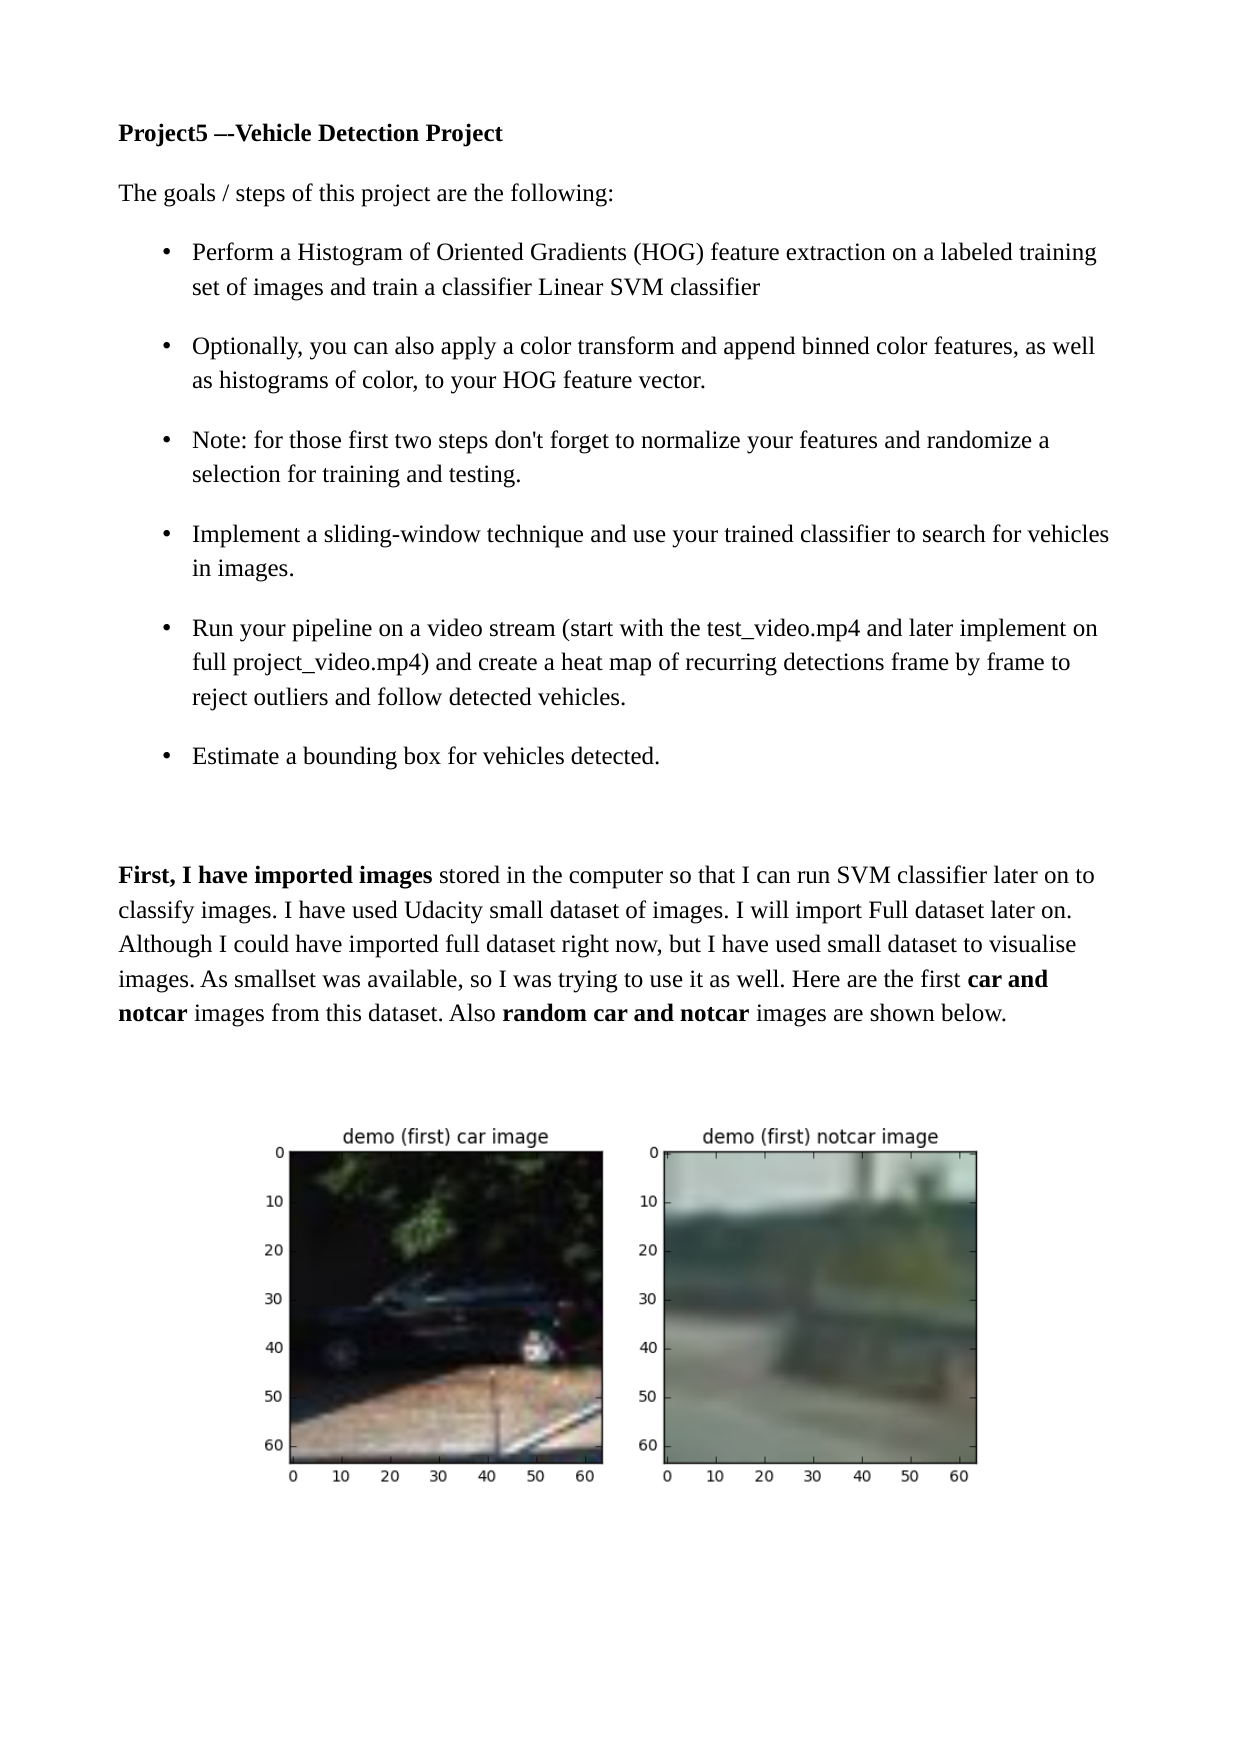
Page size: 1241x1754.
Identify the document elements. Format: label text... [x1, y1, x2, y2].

list Perform a Histogram of Oriented Gradients (HOG) feature extraction on a labeled training set of images and train a classifier Linear SVM classifier [162, 237, 1122, 300]
list Optionally, you can also apply a color transform and append binned color features, as well as histograms of color, to your HOG feature vector. [162, 331, 1122, 394]
list Estimate a bounding box for vehicles detected. [162, 741, 1122, 770]
text Project5 –-Vehicle Detection Project [118, 118, 1122, 147]
list Implement a sliding-window technique and use your trained classifier to search for vehicles in images. [162, 519, 1122, 582]
list Run your pipeline on a video stream (start with the test_video.mp4 and later implement on full project_video.mp4) and create a heat map of recurring detections frame by frame to reject outliers and follow detected vehicles. [162, 613, 1122, 711]
text The goals / steps of this project are the following: [118, 178, 1122, 206]
list Note: for those first two steps don't forget to normalize your features and randomize a selection for training and testing. [162, 425, 1122, 488]
text First, I have imported images stored in the computer so that I can run SVM classifier later on to classify images. I have used Udacity small dataset of images. I will import Full dataset later on. Although I could have imported full dataset right now, but I have used small dataset to visualise images. As smallset was available, so I was trying to use it as well. Here are the first car and notcar images from this dataset. Also random car and notcar images are shown below. [118, 860, 1122, 1027]
picture [253, 1117, 987, 1496]
